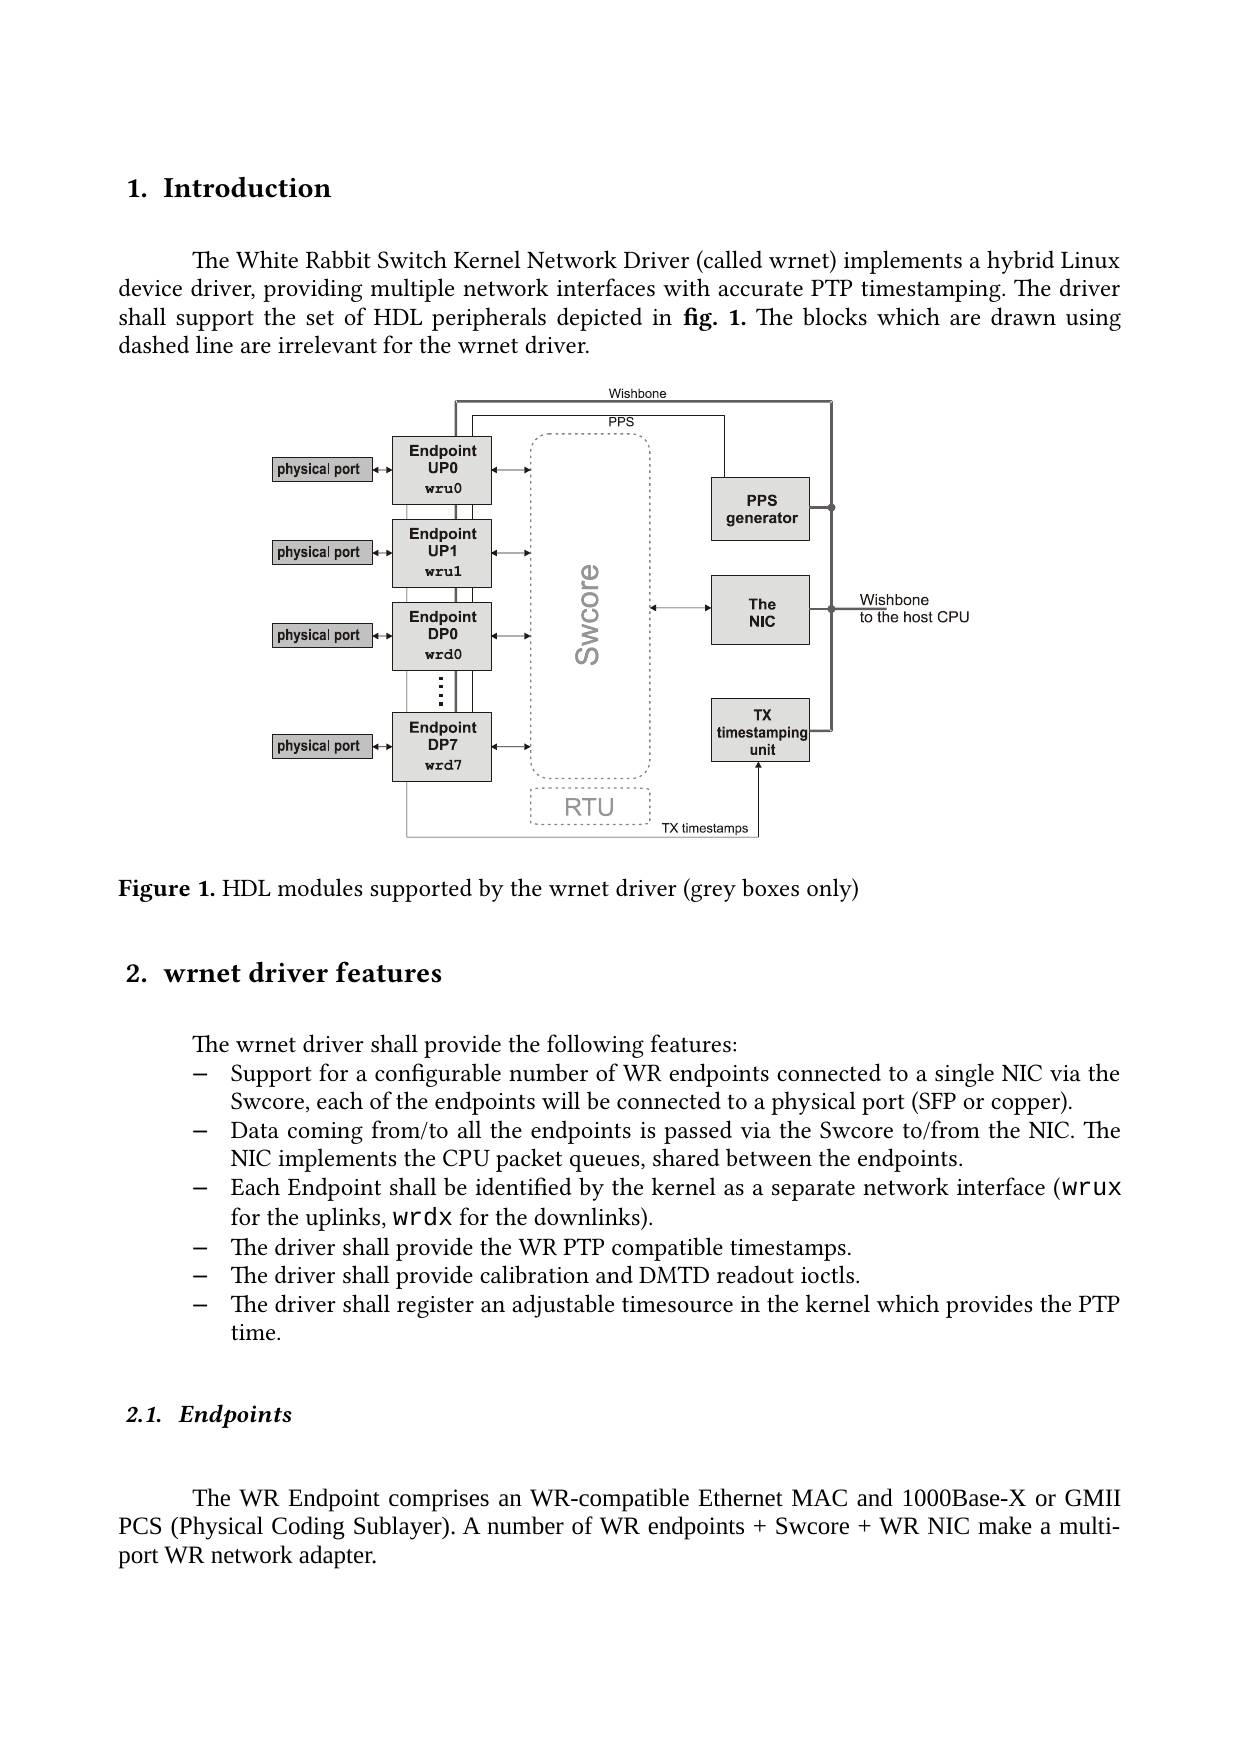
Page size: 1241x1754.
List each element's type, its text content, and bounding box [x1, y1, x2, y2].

list Support for a configurable number of WR endpoints connected to a single NIC via the Swcore, each of the endpoints will be connected to a physical port (SFP or copper). [193, 1059, 1122, 1116]
subtitle wrnet driver features [118, 956, 1122, 989]
list The driver shall register an adjustable timesource in the kernel which provides the PTP time. [193, 1290, 1122, 1347]
list The driver shall provide calibration and DMTD readout ioctls. [193, 1261, 1122, 1290]
text The WR Endpoint comprises an WR-compatible Ethernet MAC and 1000Base-X or GMII PCS (Physical Coding Sublayer). A number of WR endpoints + Swcore + WR NIC make a multi-port WR network adapter. [118, 1483, 1122, 1569]
text The White Rabbit Switch Kernel Network Driver (called wrnet) implements a hybrid Linux device driver, providing multiple network interfaces with accurate PTP timestamping. The driver shall support the set of HDL peripherals depicted in fig. 1. The blocks which are drawn using dashed line are irrelevant for the wrnet driver. [118, 246, 1122, 360]
subtitle Endpoints [118, 1400, 1122, 1429]
text Figure 1. HDL modules supported by the wrnet driver (grey boxes only) [118, 874, 1122, 902]
list Data coming from/to all the endpoints is passed via the Swcore to/from the NIC. The NIC implements the CPU packet queues, shared between the endpoints. [193, 1116, 1122, 1173]
list Each Endpoint shall be identified by the kernel as a separate network interface (wrux for the uplinks, wrdx for the downlinks). [193, 1173, 1122, 1233]
subtitle Introduction [118, 172, 1122, 205]
list The driver shall provide the WR PTP compatible timestamps. [193, 1233, 1122, 1261]
text The wrnet driver shall provide the following features: [118, 1030, 1122, 1059]
